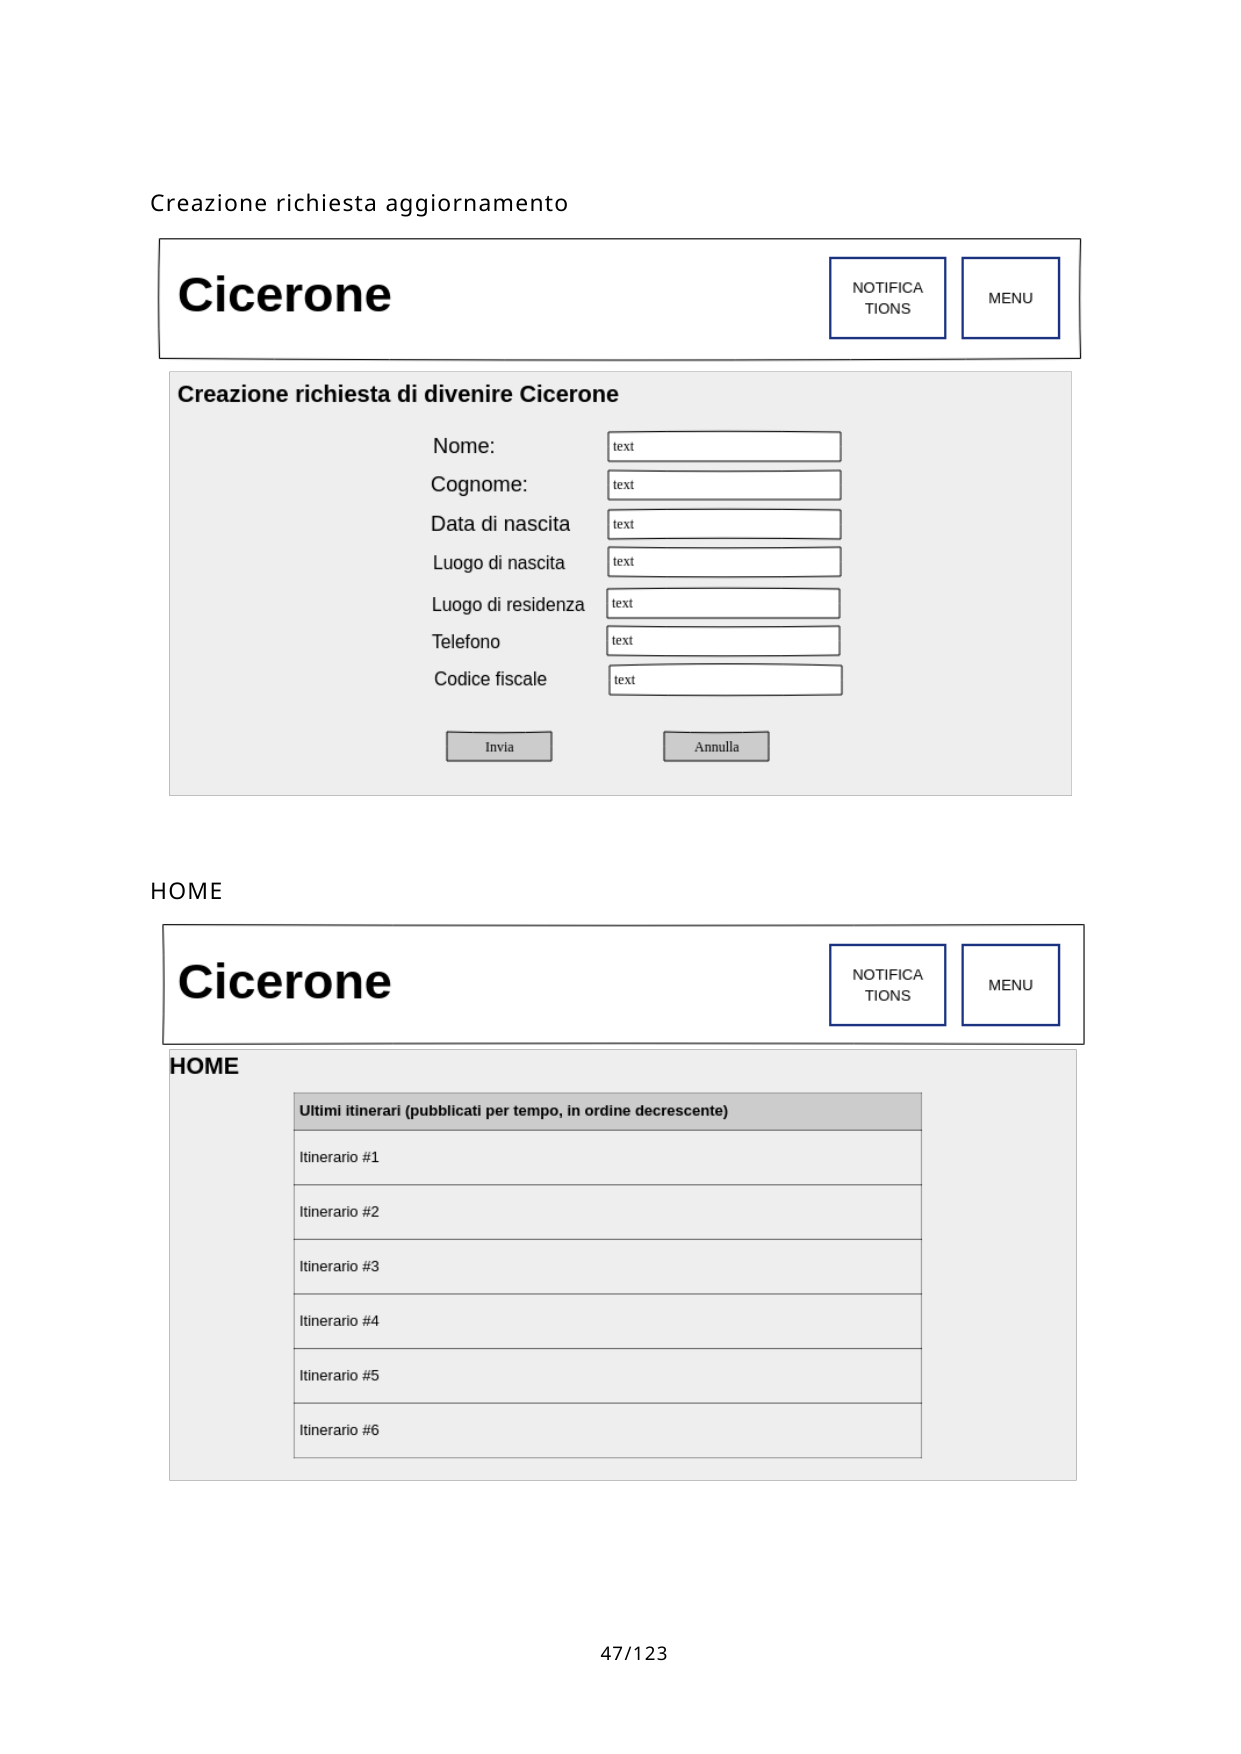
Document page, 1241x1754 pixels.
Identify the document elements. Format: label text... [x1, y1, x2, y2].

picture [152, 917, 1093, 1506]
picture [152, 229, 1093, 819]
text HOME [150, 875, 1090, 906]
text Creazione richiesta aggiornamento [150, 187, 1090, 218]
